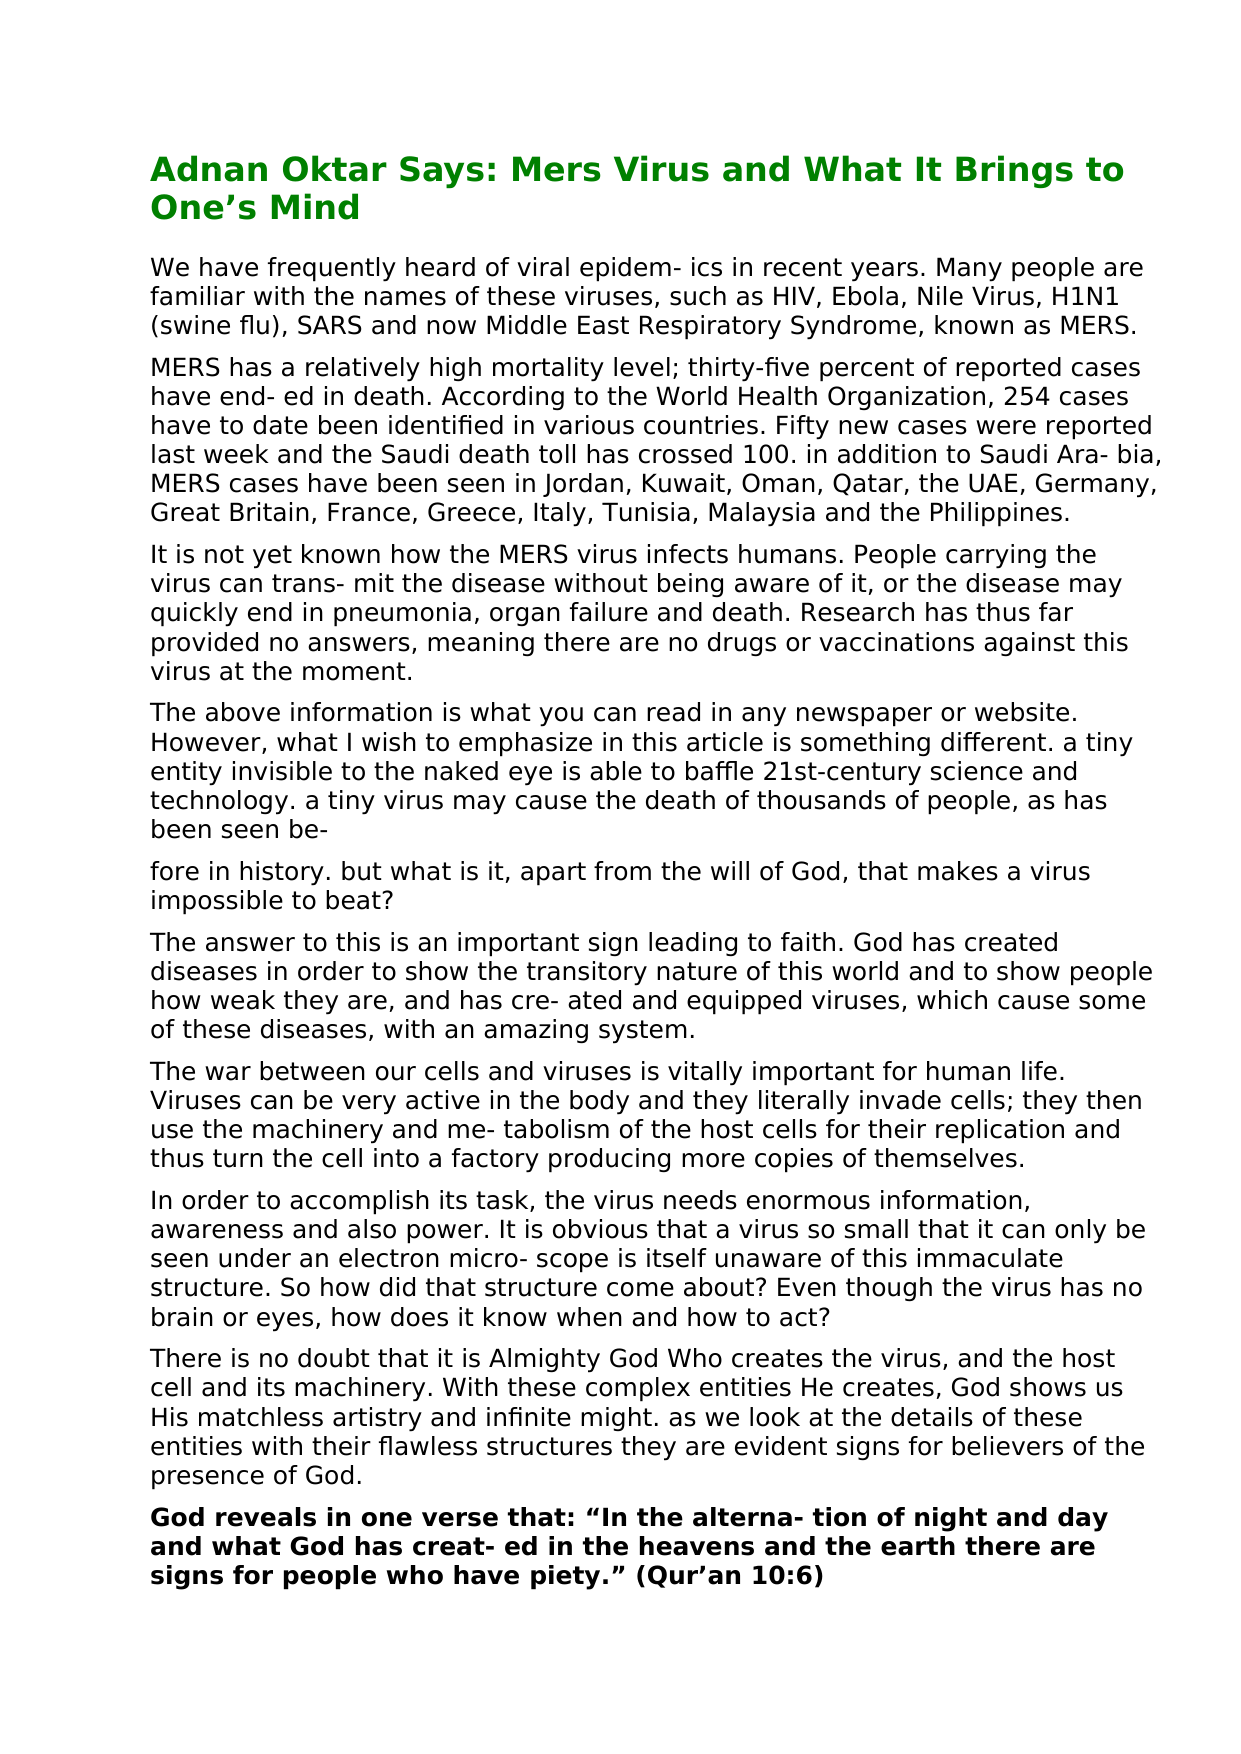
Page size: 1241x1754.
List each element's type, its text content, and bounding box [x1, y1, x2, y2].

text MERS has a relatively high mortality level; thirty-five percent of reported cases have end- ed in death. According to the World Health Organization, 254 cases have to date been identified in various countries. Fifty new cases were reported last week and the Saudi death toll has crossed 100. in addition to Saudi Ara- bia, MERS cases have been seen in Jordan, Kuwait, Oman, Qatar, the UAE, Germany, Great Britain, France, Greece, Italy, Tunisia, Malaysia and the Philippines. [150, 353, 1165, 528]
text The war between our cells and viruses is vitally important for human life. Viruses can be very active in the body and they literally invade cells; they then use the machinery and me- tabolism of the host cells for their replication and thus turn the cell into a factory producing more copies of themselves. [150, 1057, 1165, 1173]
text We have frequently heard of viral epidem- ics in recent years. Many people are familiar with the names of these viruses, such as HIV, Ebola, Nile Virus, H1N1 (swine flu), SARS and now Middle East Respiratory Syndrome, known as MERS. [150, 253, 1165, 340]
text God reveals in one verse that: “In the alterna- tion of night and day and what God has creat- ed in the heavens and the earth there are signs for people who have piety.” (Qur’an 10:6) [150, 1503, 1165, 1590]
subtitle Adnan Oktar Says: Mers Virus and What It Brings to One’s Mind [150, 150, 1165, 228]
text The above information is what you can read in any newspaper or website. However, what I wish to emphasize in this article is something different. a tiny entity invisible to the naked eye is able to baffle 21st-century science and technology. a tiny virus may cause the death of thousands of people, as has been seen be- [150, 698, 1165, 844]
text In order to accomplish its task, the virus needs enormous information, awareness and also power. It is obvious that a virus so small that it can only be seen under an electron micro- scope is itself unaware of this immaculate structure. So how did that structure come about? Even though the virus has no brain or eyes, how does it know when and how to act? [150, 1186, 1165, 1332]
text It is not yet known how the MERS virus infects humans. People carrying the virus can trans- mit the disease without being aware of it, or the disease may quickly end in pneumonia, organ failure and death. Research has thus far provided no answers, meaning there are no drugs or vaccinations against this virus at the moment. [150, 540, 1165, 686]
text There is no doubt that it is Almighty God Who creates the virus, and the host cell and its machinery. With these complex entities He creates, God shows us His matchless artistry and infinite might. as we look at the details of these entities with their flawless structures they are evident signs for believers of the presence of God. [150, 1344, 1165, 1490]
text fore in history. but what is it, apart from the will of God, that makes a virus impossible to beat? [150, 857, 1165, 915]
text The answer to this is an important sign leading to faith. God has created diseases in order to show the transitory nature of this world and to show people how weak they are, and has cre- ated and equipped viruses, which cause some of these diseases, with an amazing system. [150, 928, 1165, 1044]
